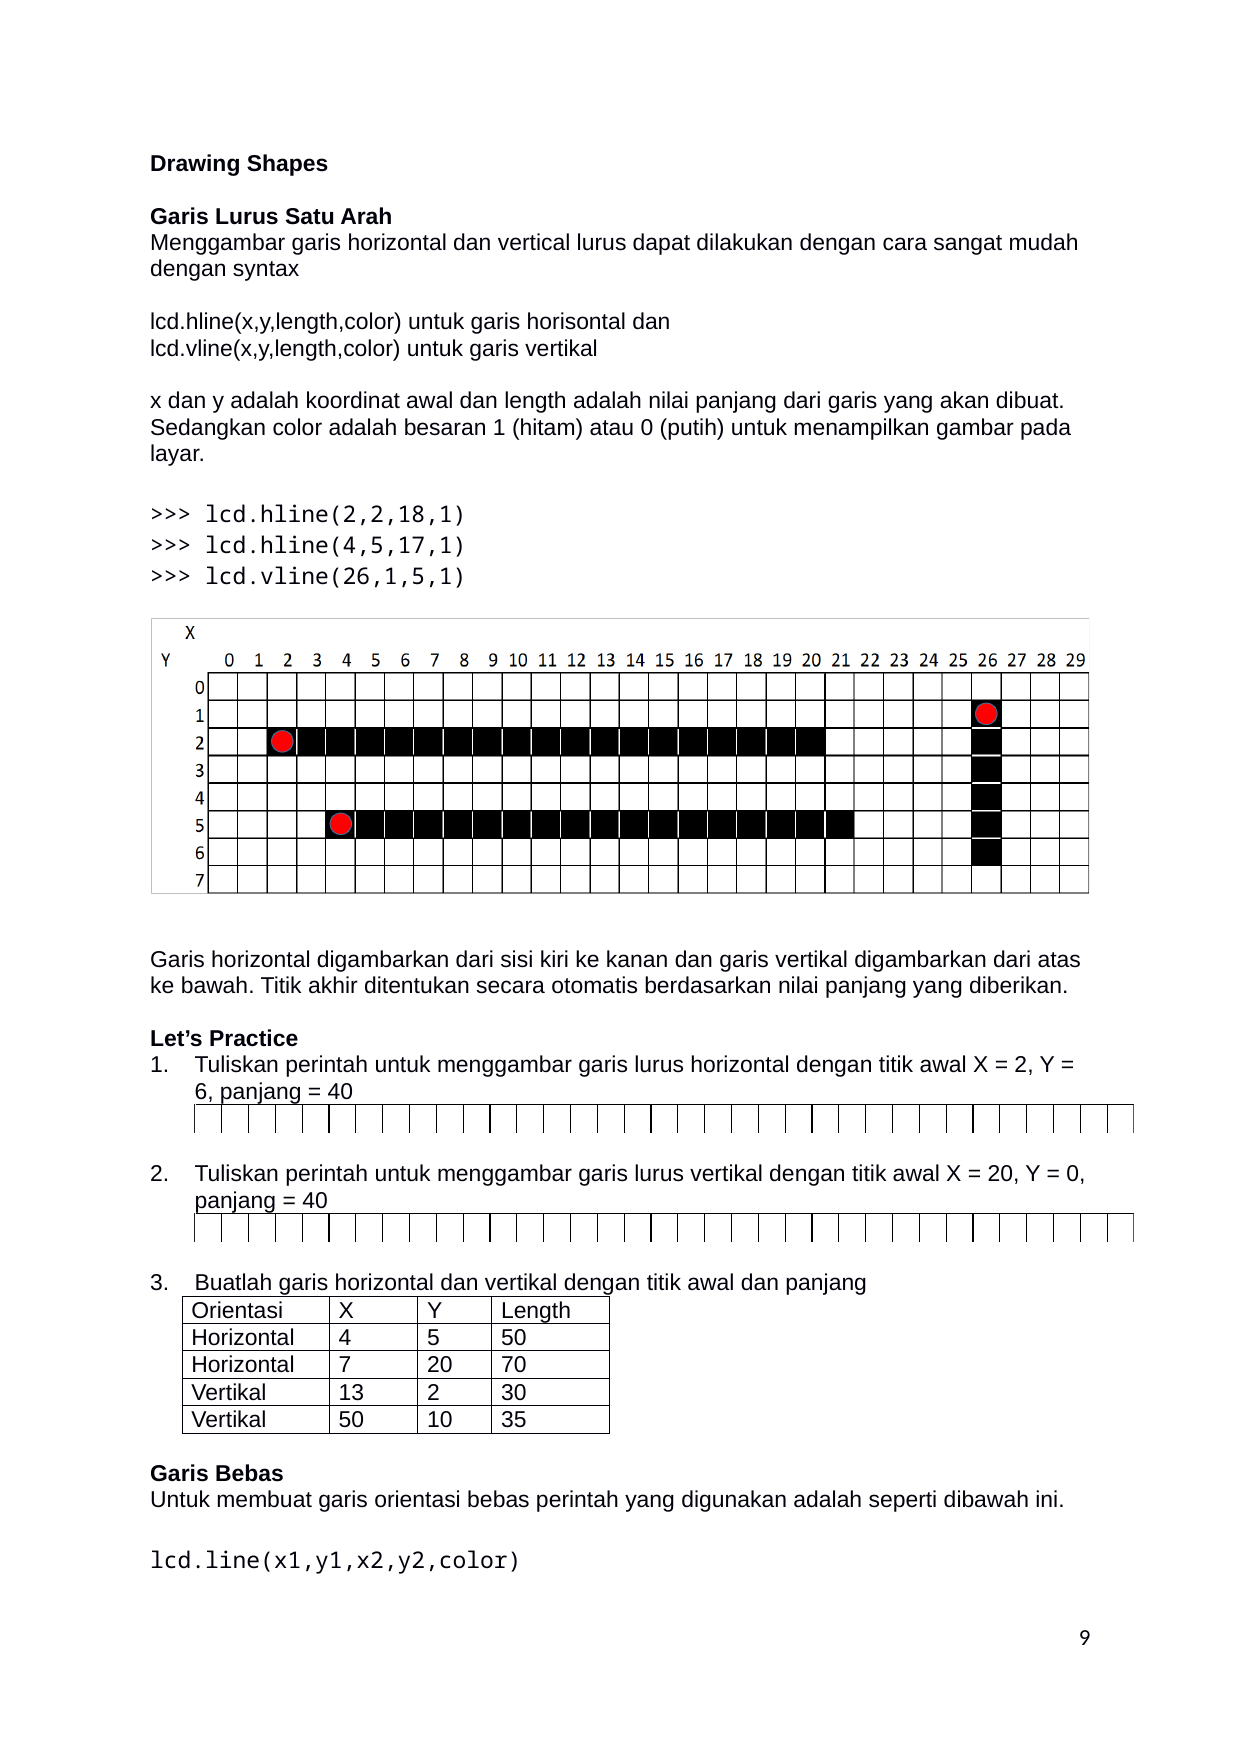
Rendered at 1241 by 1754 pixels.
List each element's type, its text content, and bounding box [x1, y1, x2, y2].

table_cell 35 [492, 1406, 609, 1432]
list Tuliskan perintah untuk menggambar garis lurus horizontal dengan titik awal X = 2, Y = 6, panjang = 40 [150, 1051, 1090, 1104]
table_cell 50 [492, 1324, 609, 1350]
text >>> lcd.hline(4,5,17,1) [150, 529, 1090, 560]
text Menggambar garis horizontal dan vertical lurus dapat dilakukan dengan cara sangat mudah dengan syntax [150, 229, 1090, 282]
table_cell 50 [330, 1406, 417, 1432]
text lcd.vline(x,y,length,color) untuk garis vertikal [150, 334, 1090, 361]
table_header Length [492, 1297, 609, 1323]
table_header X [330, 1297, 417, 1323]
text Garis horizontal digambarkan dari sisi kiri ke kanan dan garis vertikal digambarkan dari atas ke bawah. Titik akhir ditentukan secara otomatis berdasarkan nilai panjang yang diberikan. [150, 946, 1090, 998]
table_cell Horizontal [183, 1351, 329, 1378]
text lcd.line(x1,y1,x2,y2,color) [150, 1544, 1090, 1575]
table_cell 2 [418, 1379, 491, 1405]
table_cell Vertikal [183, 1379, 329, 1405]
list Buatlah garis horizontal dan vertikal dengan titik awal dan panjang [150, 1269, 1090, 1296]
table_cell Horizontal [183, 1324, 329, 1350]
list Tuliskan perintah untuk menggambar garis lurus vertikal dengan titik awal X = 20, Y = 0, panjang = 40 [150, 1160, 1090, 1213]
text Let’s Practice [150, 1025, 1090, 1051]
table_cell 30 [492, 1379, 609, 1405]
table_header Y [418, 1297, 491, 1323]
table_cell 7 [330, 1351, 417, 1378]
text Drawing Shapes [150, 150, 1090, 176]
table_cell 4 [330, 1324, 417, 1350]
text Garis Lurus Satu Arah [150, 203, 1090, 229]
table_cell 13 [330, 1379, 417, 1405]
table_header Orientasi [183, 1297, 329, 1323]
text Untuk membuat garis orientasi bebas perintah yang digunakan adalah seperti dibawah ini. [150, 1486, 1090, 1513]
text Garis Bebas [150, 1460, 1090, 1486]
text x dan y adalah koordinat awal dan length adalah nilai panjang dari garis yang akan dibuat. Sedangkan color adalah besaran 1 (hitam) atau 0 (putih) untuk menampilkan gambar pada layar. [150, 387, 1090, 466]
text lcd.hline(x,y,length,color) untuk garis horisontal dan [150, 308, 1090, 334]
table_cell 70 [492, 1351, 609, 1378]
table_cell 10 [418, 1406, 491, 1432]
text >>> lcd.hline(2,2,18,1) [150, 497, 1090, 529]
picture [150, 617, 1090, 894]
text >>> lcd.vline(26,1,5,1) [150, 560, 1090, 591]
table_cell 5 [418, 1324, 491, 1350]
table_cell Vertikal [183, 1406, 329, 1432]
table_cell 20 [418, 1351, 491, 1378]
